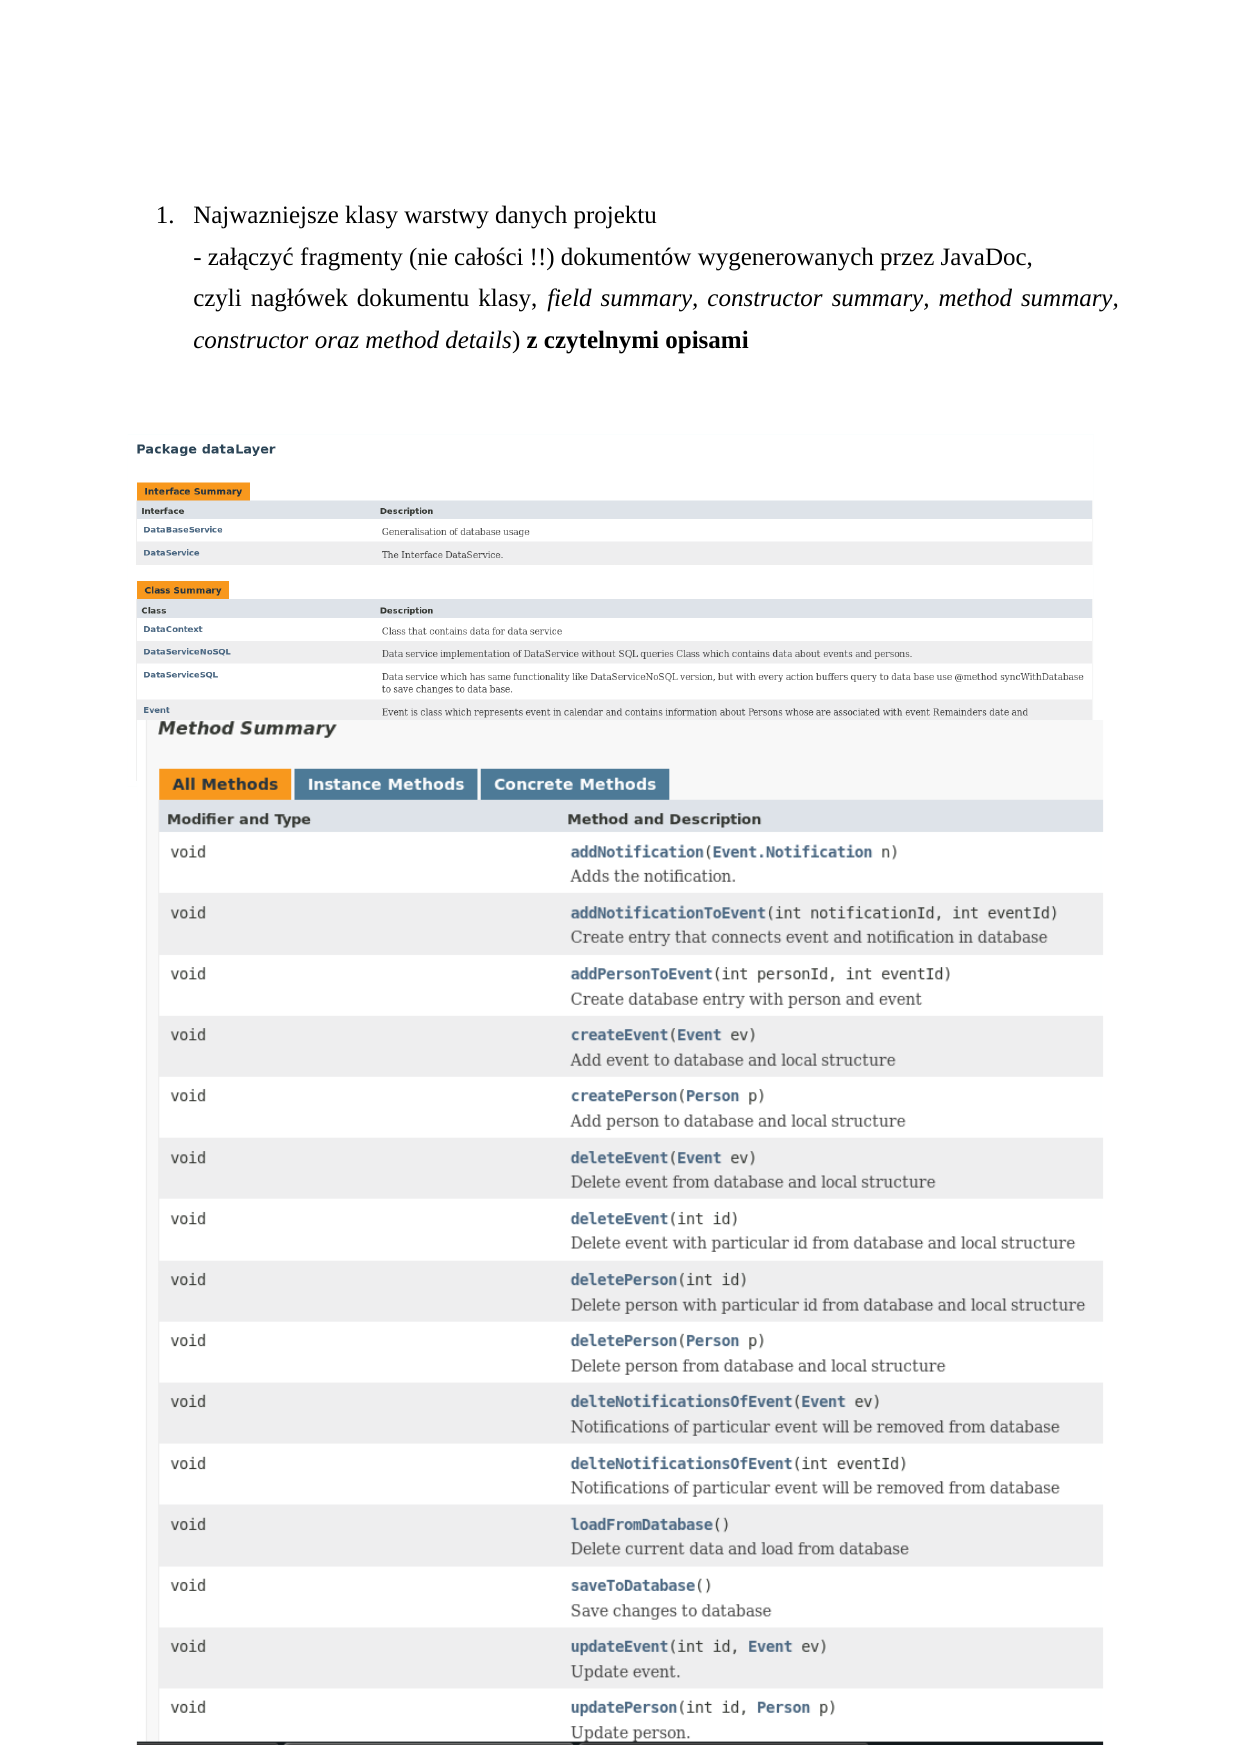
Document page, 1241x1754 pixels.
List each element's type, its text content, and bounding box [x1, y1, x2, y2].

list Najwazniejsze klasy warstwy danych projektu [156, 201, 1122, 229]
list - załączyć fragmenty (nie całości !!) dokumentów wygenerowanych przez JavaDoc, [156, 243, 1122, 271]
list czyli nagłówek dokumentu klasy, field summary, constructor summary, method summary, constructor oraz method details) z czytelnymi opisami [156, 284, 1122, 354]
picture [127, 434, 1104, 1745]
